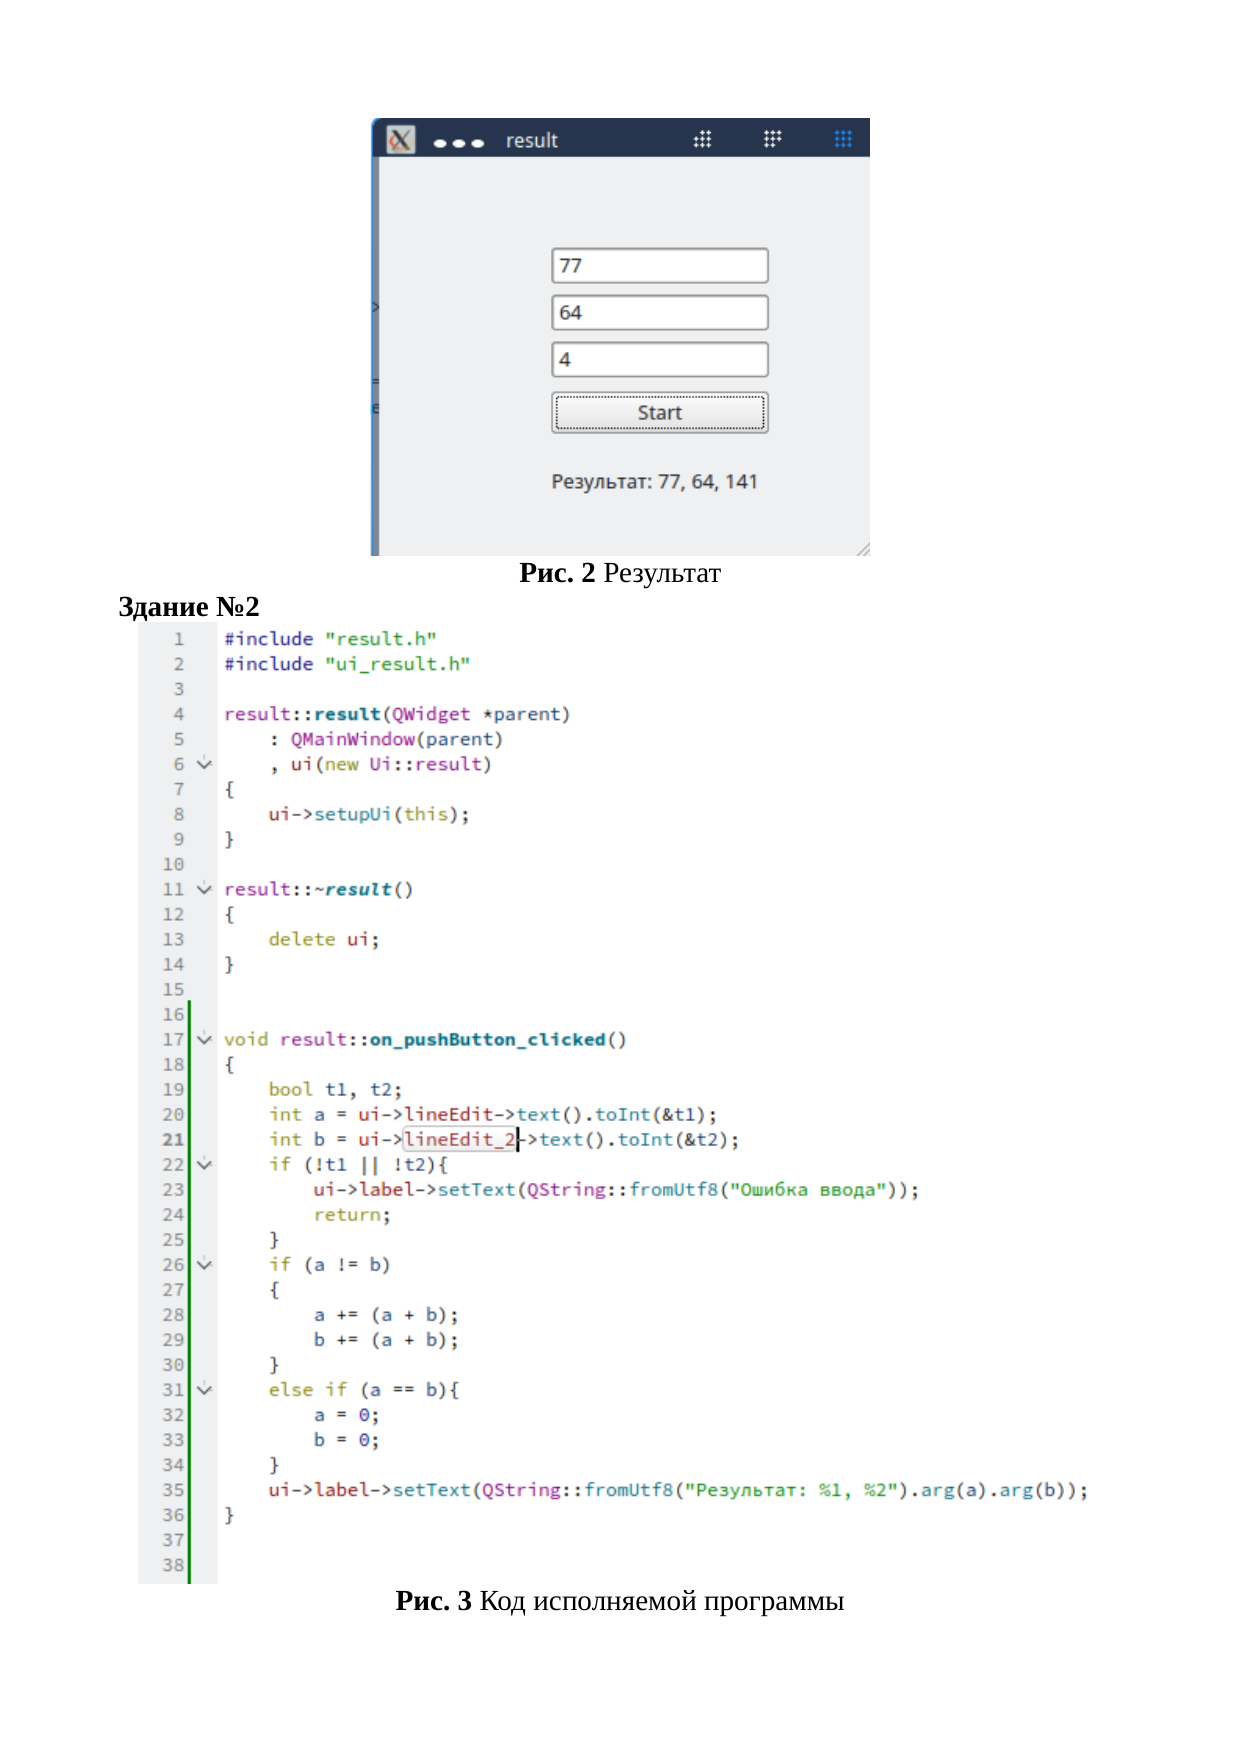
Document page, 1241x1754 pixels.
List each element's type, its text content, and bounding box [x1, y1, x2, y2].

picture [370, 118, 870, 556]
text Рис. 3 Код исполняемой программы [118, 1583, 1122, 1617]
picture [138, 622, 1103, 1584]
text Рис. 2 Результат [118, 556, 1122, 589]
text Здание №2 [118, 589, 1122, 623]
